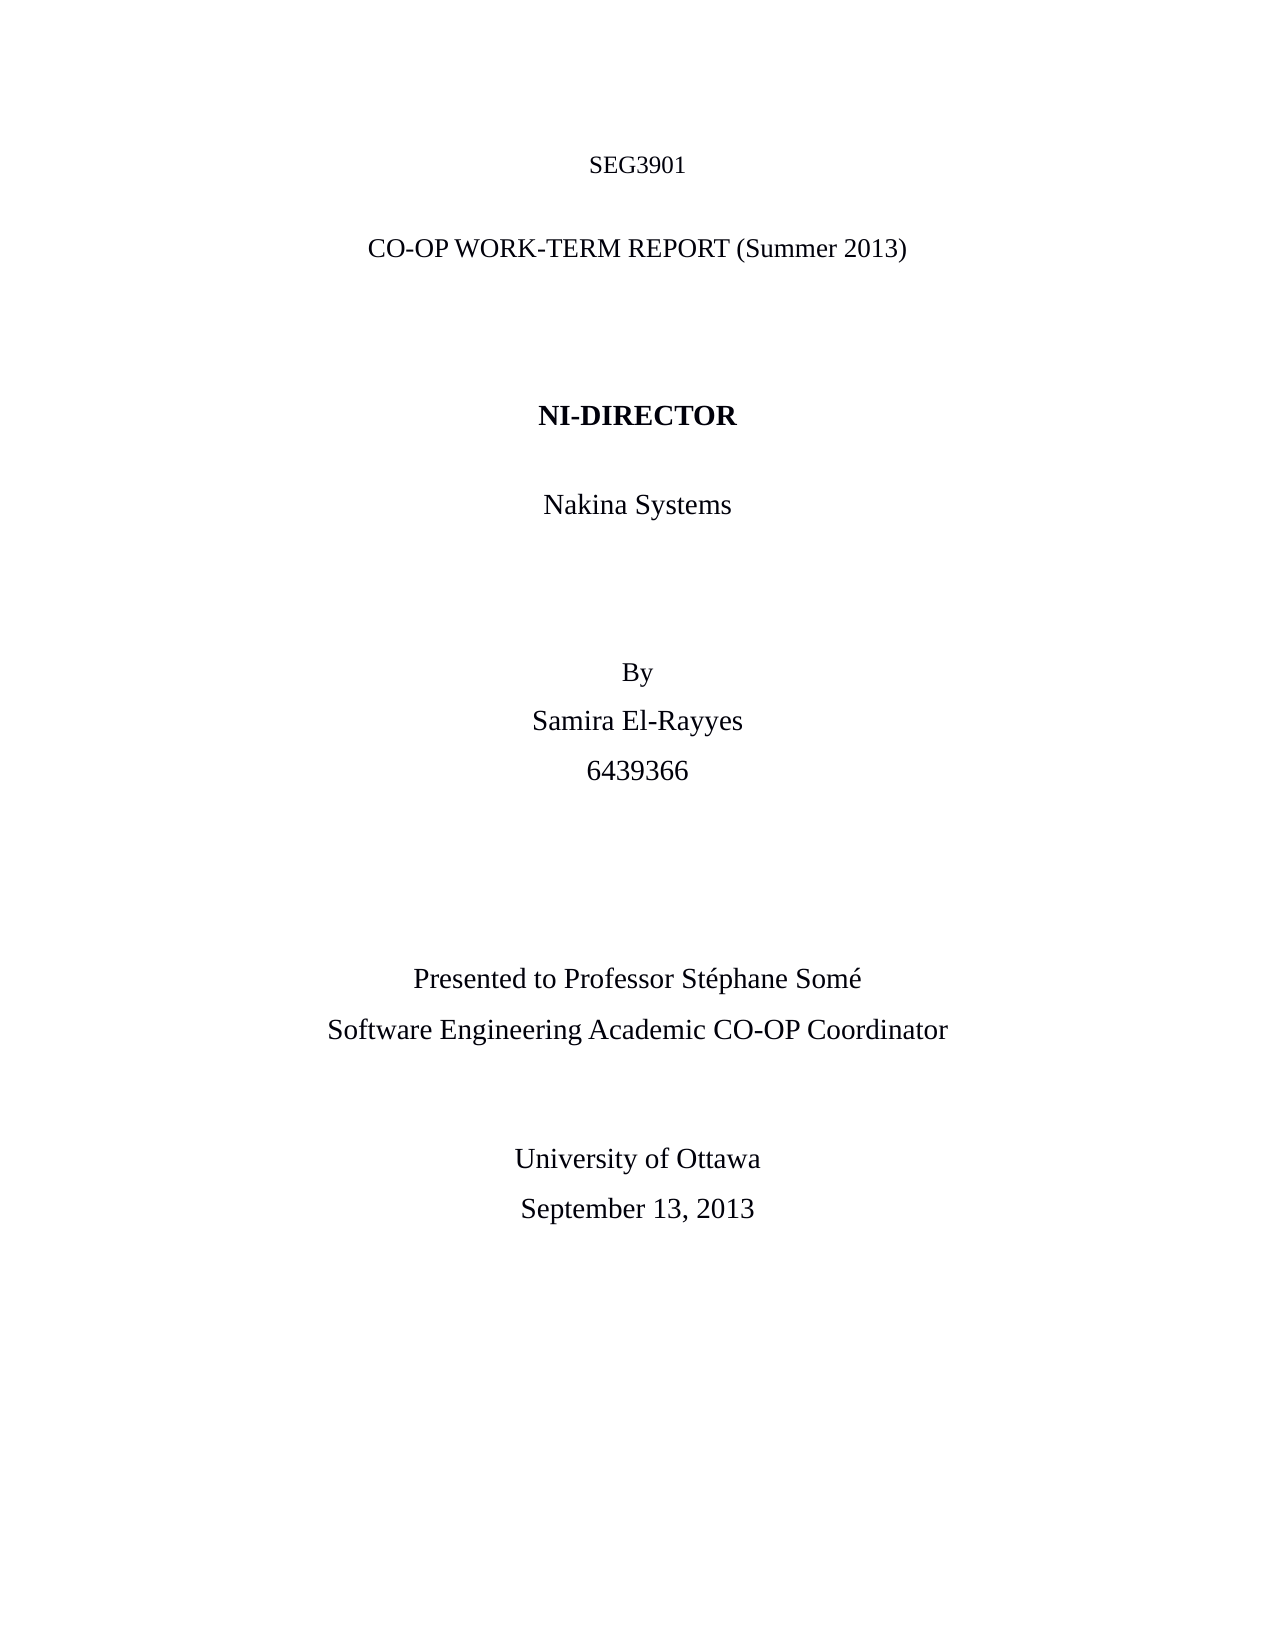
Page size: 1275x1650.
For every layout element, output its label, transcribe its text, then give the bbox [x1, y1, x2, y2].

text 6439366 [150, 753, 1125, 787]
text CO-OP WORK-TERM REPORT (Summer 2013) [150, 233, 1125, 264]
text By [150, 656, 1125, 687]
text Nakina Systems [150, 487, 1125, 521]
text University of Ottawa [150, 1141, 1125, 1174]
text Presented to Professor Stéphane Somé [150, 961, 1125, 995]
text NI-DIRECTOR [150, 398, 1125, 431]
text September 13, 2013 [150, 1191, 1125, 1225]
text SEG3901 [150, 150, 1125, 179]
text Samira El-Rayyes [150, 703, 1125, 736]
text Software Engineering Academic CO-OP Coordinator [150, 1012, 1125, 1045]
